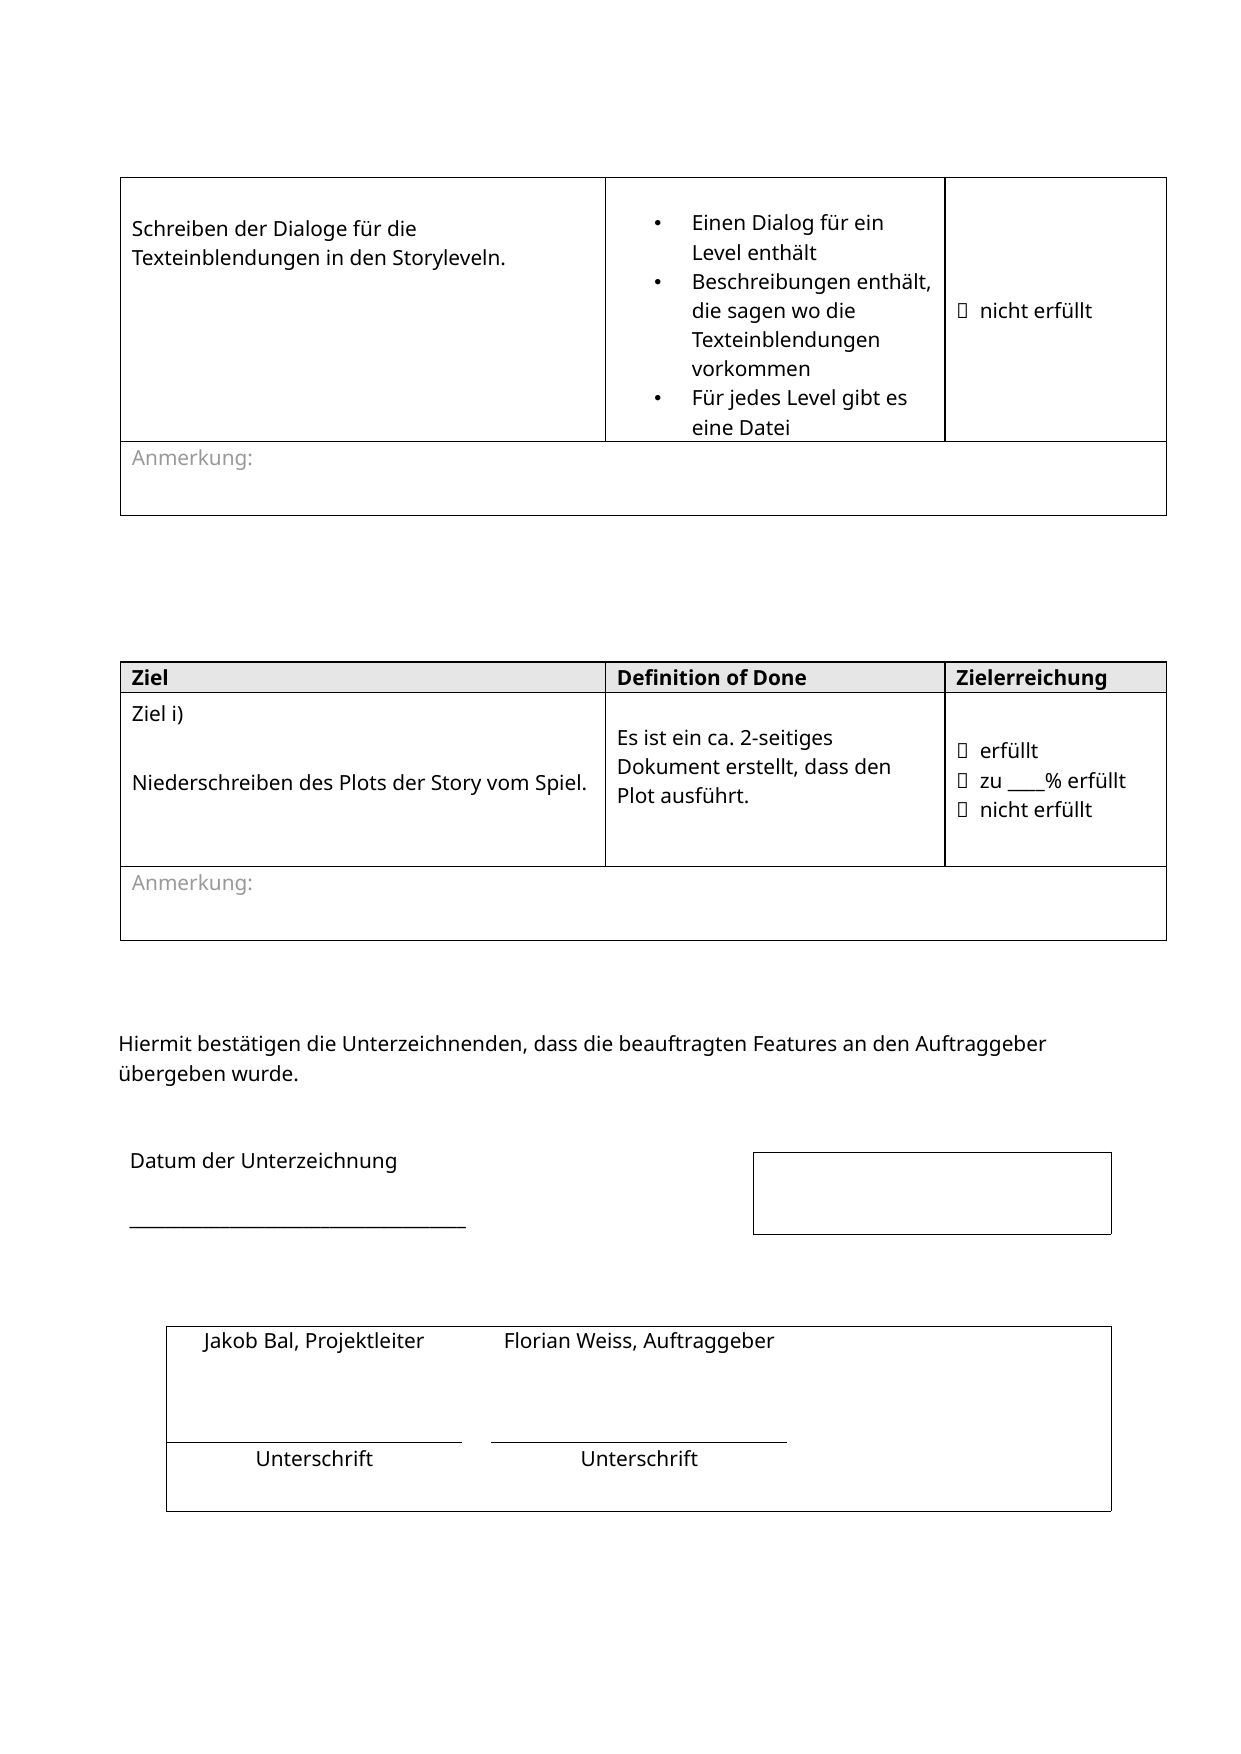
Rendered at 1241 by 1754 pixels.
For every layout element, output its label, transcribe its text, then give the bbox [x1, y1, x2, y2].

table_header Ziel [121, 663, 605, 692]
table_header Datum der Unterzeichnung [118, 1145, 477, 1174]
table_cell Unterschrift [167, 1443, 462, 1472]
table_cell [491, 1473, 787, 1511]
table_cell [462, 1473, 491, 1511]
table_header Jakob Bal, Projektleiter [167, 1327, 462, 1384]
table_cell  nicht erfüllt [946, 178, 1166, 441]
table_cell [167, 1384, 462, 1442]
table_cell [462, 1442, 491, 1472]
table_cell  erfüllt  zu ____% erfüllt  nicht erfüllt [946, 693, 1166, 866]
table_cell [167, 1473, 462, 1511]
table_cell [118, 1174, 477, 1232]
table_cell Ziel i) Niederschreiben des Plots der Story vom Spiel. [121, 693, 605, 866]
table_cell Es ist ein ca. 2-seitiges Dokument erstellt, dass den Plot ausführt. [606, 693, 944, 866]
table_header Definition of Done [606, 663, 944, 692]
table_cell Schreiben der Dialoge für die Texteinblendungen in den Storyleveln. [121, 178, 605, 441]
table_cell Anmerkung: [121, 442, 1166, 514]
table_header Florian Weiss, Auftraggeber [491, 1327, 787, 1384]
table_cell Anmerkung: [121, 867, 1166, 940]
text Hiermit bestätigen die Unterzeichnenden, dass die beauftragten Features an den Auftraggeber übergeben wurde. [118, 1028, 1122, 1087]
table_header [462, 1327, 491, 1384]
table_cell [462, 1384, 491, 1442]
table_cell Unterschrift [491, 1443, 787, 1472]
table_header Zielerreichung [946, 663, 1166, 692]
table_cell [491, 1384, 787, 1442]
table_cell Es ist eine Textdatei vorhanden, die: Einen Dialog für ein Level enthält Beschreibungen enthält, die sagen wo die Texteinblendungen vorkommen Für jedes Level gibt es eine Datei [606, 178, 944, 441]
